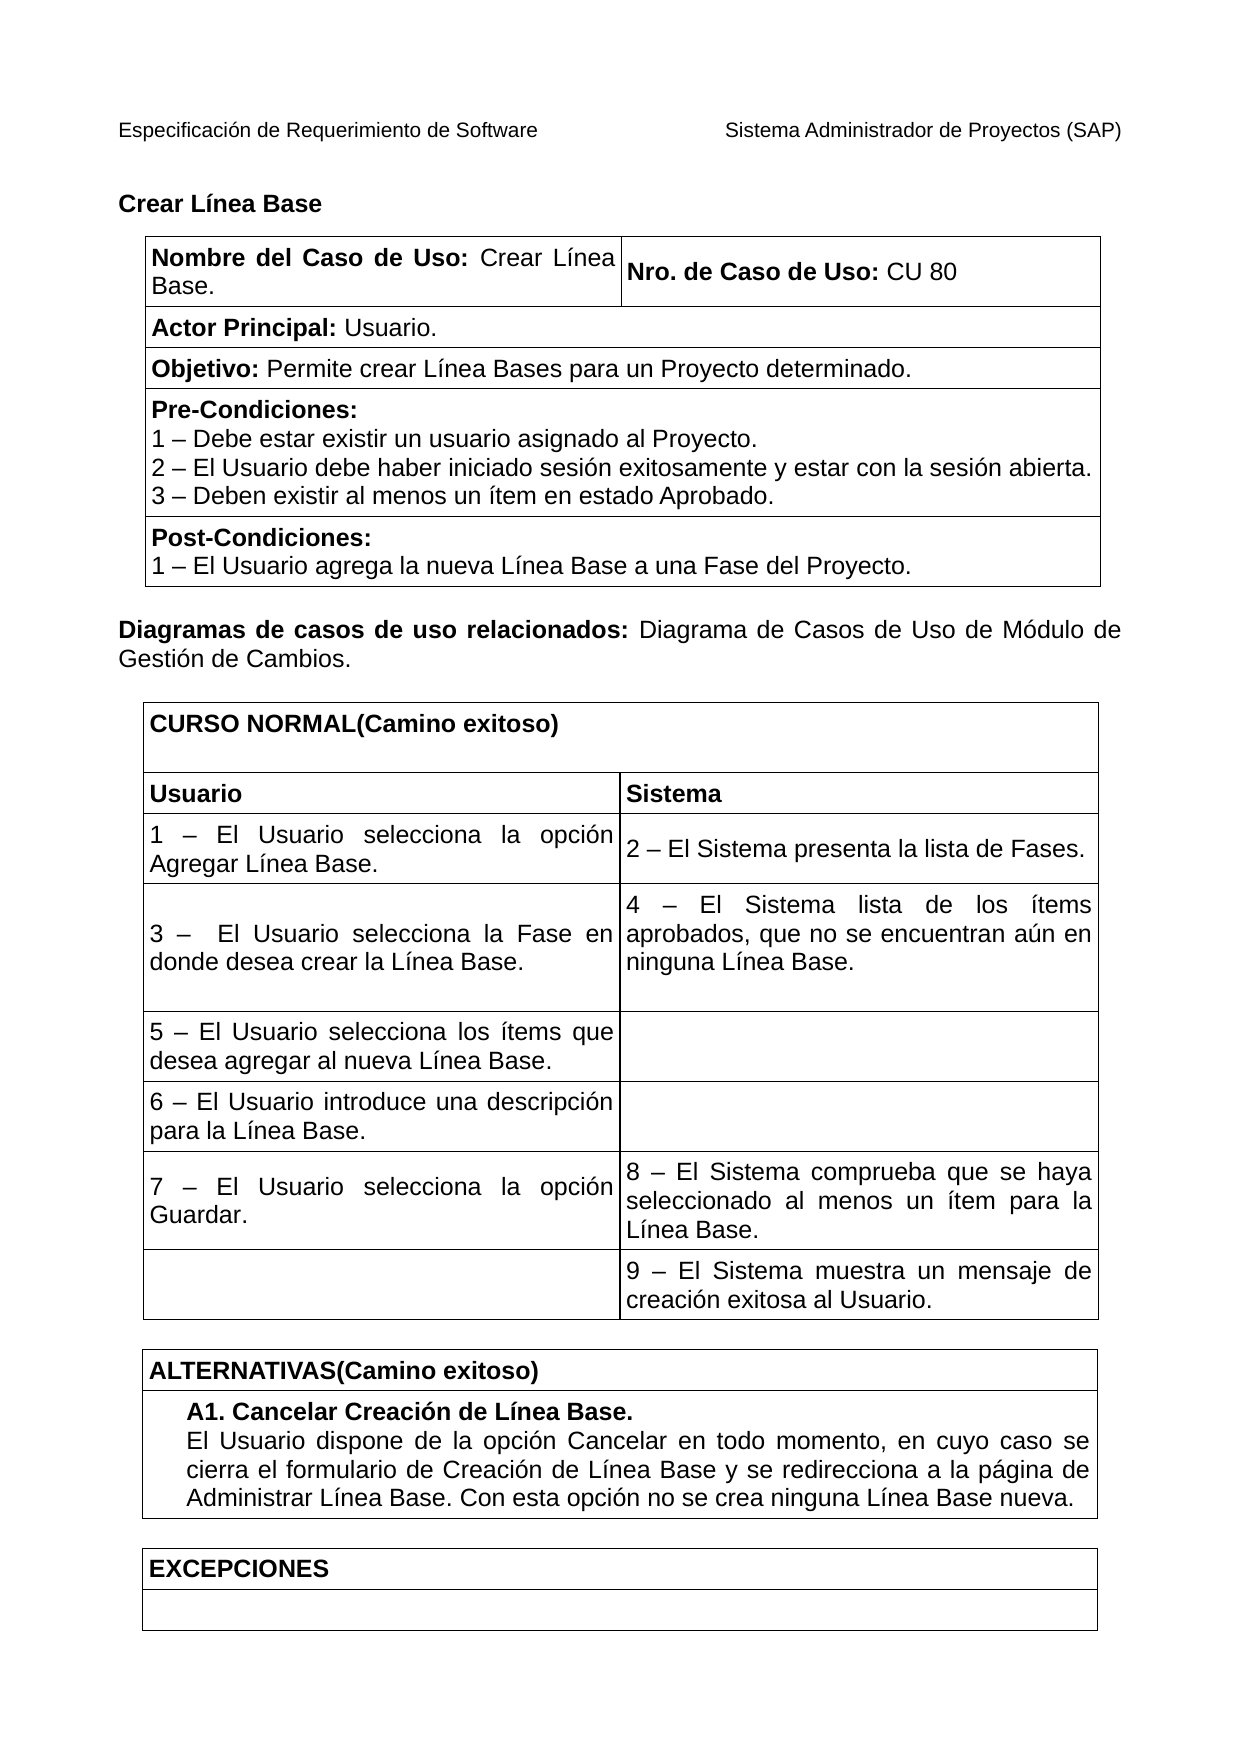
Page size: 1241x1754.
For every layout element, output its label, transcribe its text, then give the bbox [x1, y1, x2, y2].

table_cell 1 – El Usuario selecciona la opción Agregar Línea Base. [144, 814, 619, 883]
table_cell 2 – El Sistema presenta la lista de Fases. [621, 814, 1098, 883]
table_cell [621, 1012, 1098, 1081]
table_header CURSO NORMAL(Camino exitoso) [144, 703, 1098, 772]
table_cell 6 – El Usuario introduce una descripción para la Línea Base. [144, 1082, 619, 1151]
table_cell [621, 1082, 1098, 1151]
table_cell Sistema [621, 773, 1098, 813]
table_cell 5 – El Usuario selecciona los ítems que desea agregar al nueva Línea Base. [144, 1012, 619, 1081]
table_cell 7 – El Usuario selecciona la opción Guardar. [144, 1152, 619, 1249]
table_cell 4 – El Sistema lista de los ítems aprobados, que no se encuentran aún en ninguna Línea Base. [621, 884, 1098, 1011]
table_cell [143, 1590, 1097, 1630]
text Diagramas de casos de uso relacionados: Diagrama de Casos de Uso de Módulo de Gestión de Cambios. [118, 616, 1122, 673]
table_header Nombre del Caso de Uso: Crear Línea Base. [146, 237, 621, 306]
table_cell Post-Condiciones: 1 – El Usuario agrega la nueva Línea Base a una Fase del Proyecto. [146, 517, 1100, 586]
text Crear Línea Base [118, 189, 1122, 218]
table_cell 9 – El Sistema muestra un mensaje de creación exitosa al Usuario. [621, 1250, 1098, 1319]
table_cell Actor Principal: Usuario. [146, 307, 1100, 347]
table_cell 3 – El Usuario selecciona la Fase en donde desea crear la Línea Base. [144, 884, 619, 1011]
table_cell Usuario [144, 773, 619, 813]
table_cell Objetivo: Permite crear Línea Bases para un Proyecto determinado. [146, 348, 1100, 388]
table_header EXCEPCIONES [143, 1549, 1097, 1589]
table_cell [144, 1250, 619, 1319]
table_cell Pre-Condiciones: 1 – Debe estar existir un usuario asignado al Proyecto. 2 – El Usuario debe haber iniciado sesión exitosamente y estar con la sesión abierta. 3 – Deben existir al menos un ítem en estado Aprobado. [146, 389, 1100, 516]
table_header Nro. de Caso de Uso: CU 80 [622, 237, 1100, 306]
table_header ALTERNATIVAS(Camino exitoso) [143, 1350, 1097, 1390]
table_cell A1. Cancelar Creación de Línea Base. El Usuario dispone de la opción Cancelar en todo momento, en cuyo caso se cierra el formulario de Creación de Línea Base y se redirecciona a la página de Administrar Línea Base. Con esta opción no se crea ninguna Línea Base nueva. [143, 1391, 1097, 1518]
table_cell 8 – El Sistema comprueba que se haya seleccionado al menos un ítem para la Línea Base. [621, 1152, 1098, 1249]
